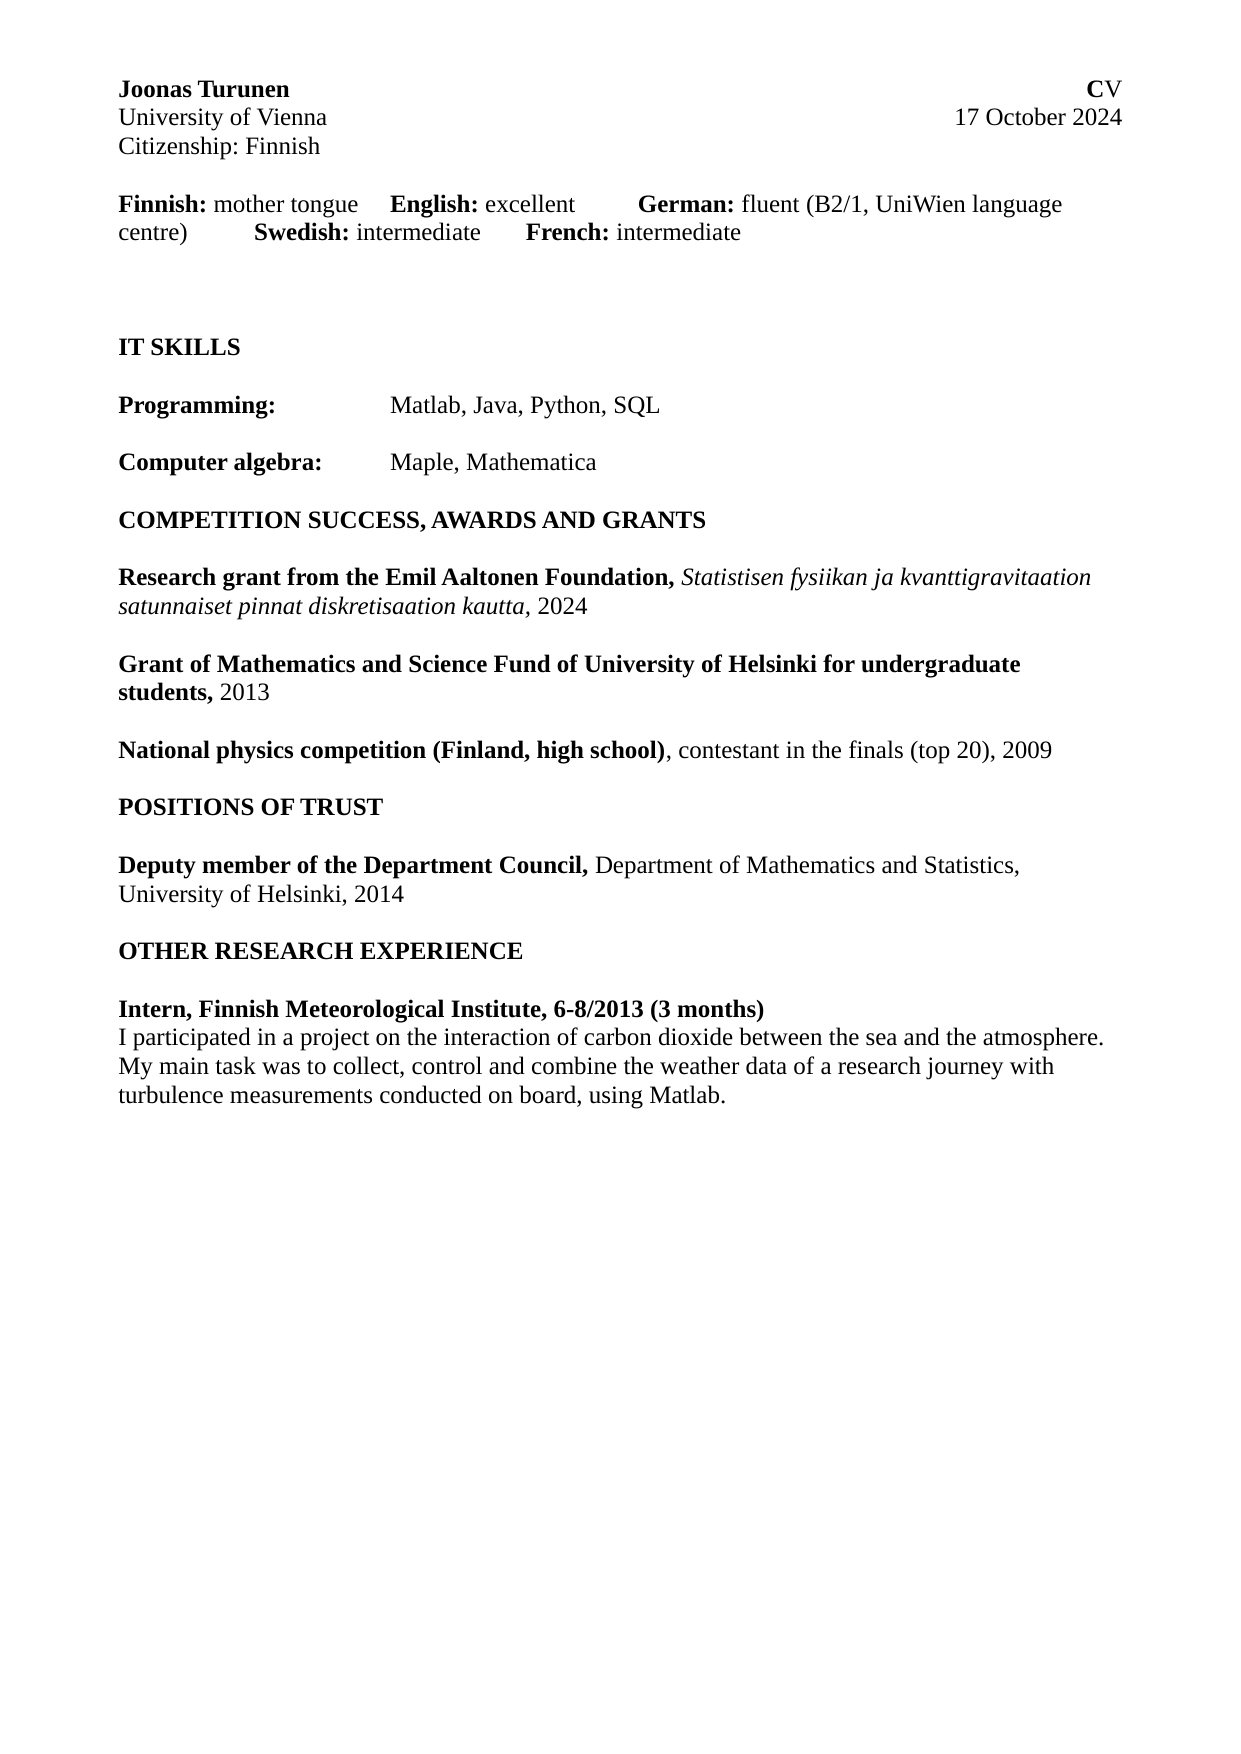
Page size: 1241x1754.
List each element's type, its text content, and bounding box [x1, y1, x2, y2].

text IT SKILLS [118, 332, 1122, 361]
text OTHER RESEARCH EXPERIENCE [118, 936, 1122, 965]
text Computer algebra: Maple, Mathematica [118, 447, 1122, 476]
text Finnish: mother tongue English: excellent German: fluent (B2/1, UniWien language centre) Swedish: intermediate French: intermediate [118, 189, 1122, 246]
text Grant of Mathematics and Science Fund of University of Helsinki for undergraduate students, 2013 [118, 649, 1122, 706]
text POSITIONS OF TRUST [118, 792, 1122, 821]
text Deputy member of the Department Council, Department of Mathematics and Statistics, University of Helsinki, 2014 [118, 850, 1122, 907]
text National physics competition (Finland, high school), contestant in the finals (top 20), 2009 [118, 735, 1122, 764]
text Intern, Finnish Meteorological Institute, 6-8/2013 (3 months) [118, 994, 1122, 1022]
text Research grant from the Emil Aaltonen Foundation, Statistisen fysiikan ja kvanttigravitaation satunnaiset pinnat diskretisaation kautta, 2024 [118, 562, 1122, 620]
text I participated in a project on the interaction of carbon dioxide between the sea and the atmosphere. My main task was to collect, control and combine the weather data of a research journey with turbulence measurements conducted on board, using Matlab. [118, 1022, 1122, 1109]
text Programming: Matlab, Java, Python, SQL [118, 390, 1122, 419]
text COMPETITION SUCCESS, AWARDS AND GRANTS [118, 505, 1122, 534]
